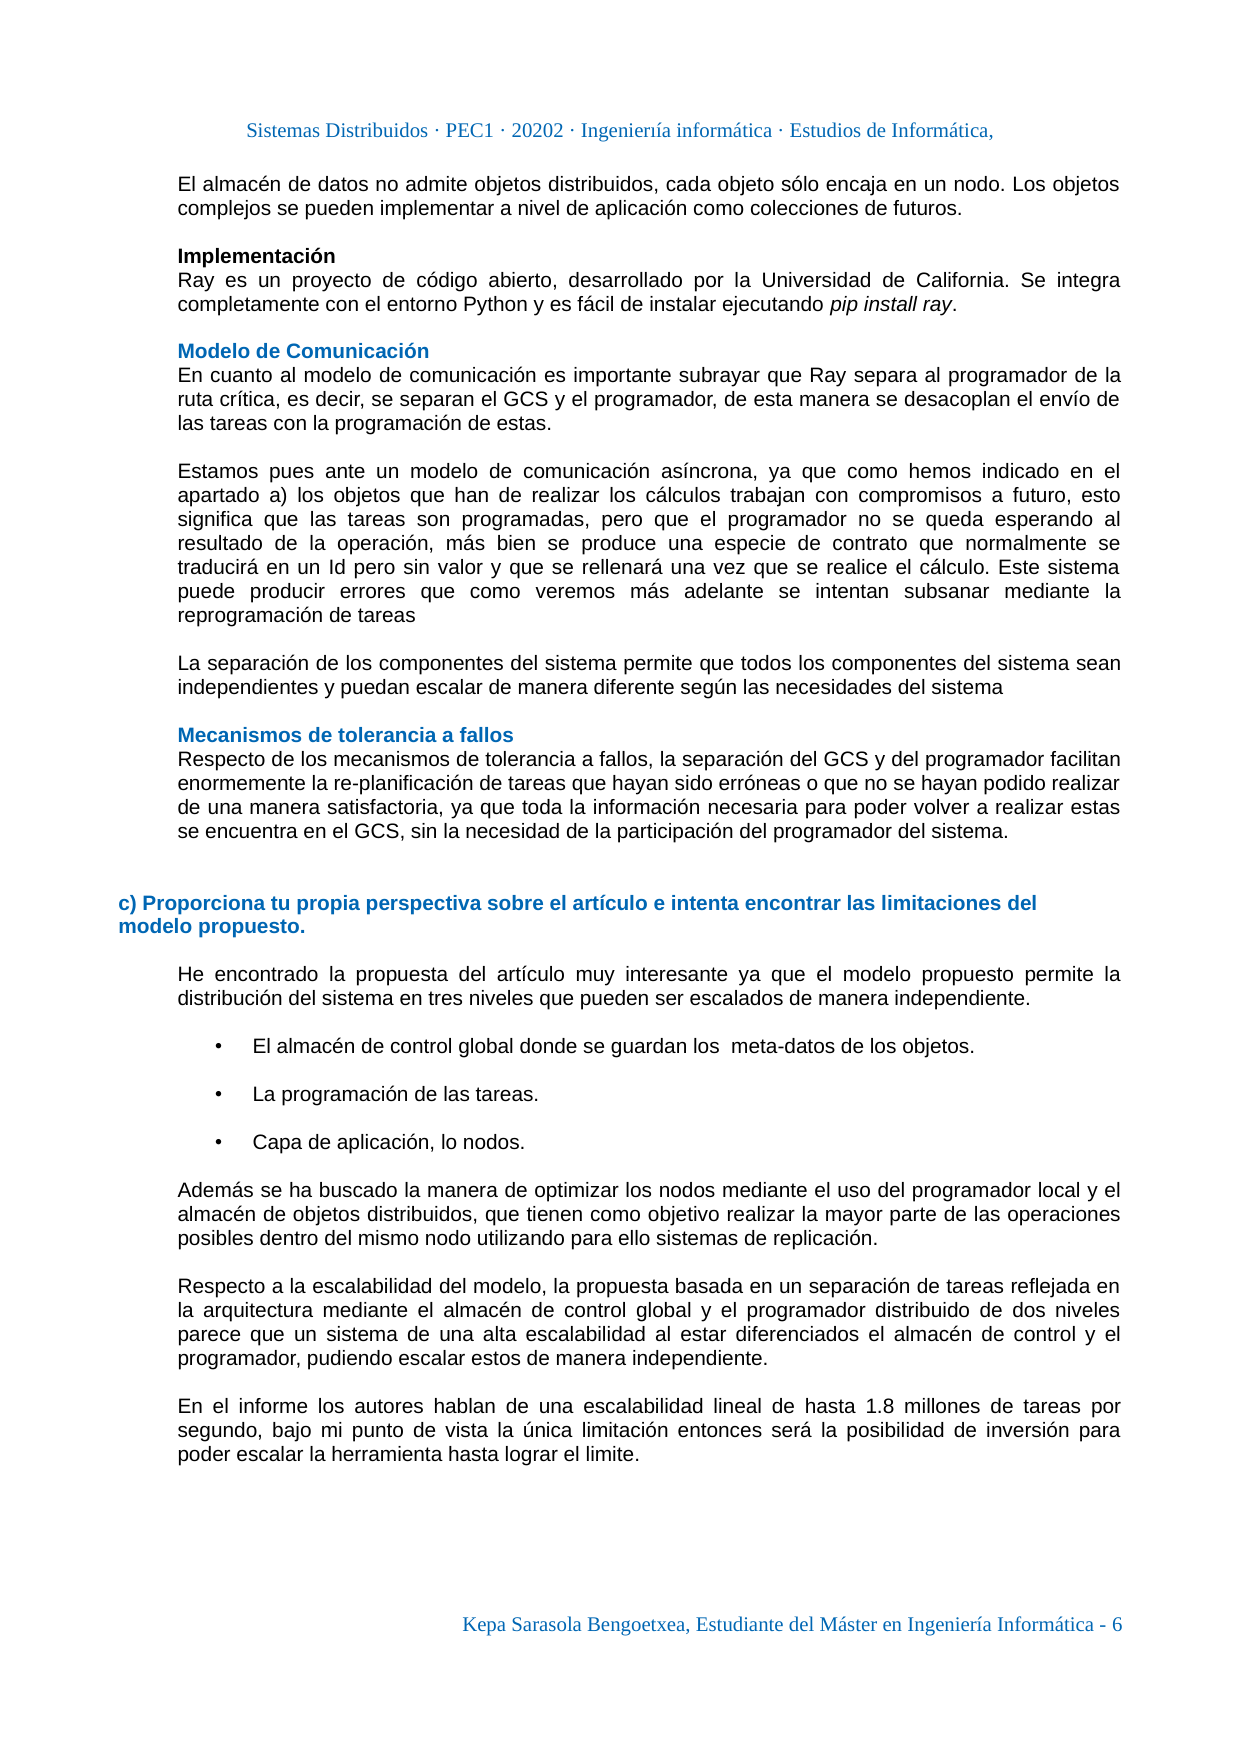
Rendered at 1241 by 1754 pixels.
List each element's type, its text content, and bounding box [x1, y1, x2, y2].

text Respecto de los mecanismos de tolerancia a fallos, la separación del GCS y del programador facilitan enormemente la re-planificación de tareas que hayan sido erróneas o que no se hayan podido realizar de una manera satisfactoria, ya que toda la información necesaria para poder volver a realizar estas se encuentra en el GCS, sin la necesidad de la participación del programador del sistema. [177, 747, 1122, 842]
list Capa de aplicación, lo nodos. [215, 1130, 1122, 1154]
text Ray es un proyecto de código abierto, desarrollado por la Universidad de California. Se integra completamente con el entorno Python y es fácil de instalar ejecutando pip install ray. [177, 267, 1122, 315]
text Respecto a la escalabilidad del modelo, la propuesta basada en un separación de tareas reflejada en la arquitectura mediante el almacén de control global y el programador distribuido de dos niveles parece que un sistema de una alta escalabilidad al estar diferenciados el almacén de control y el programador, pudiendo escalar estos de manera independiente. [177, 1274, 1122, 1370]
text Mecanismos de tolerancia a fallos [177, 723, 1122, 747]
text He encontrado la propuesta del artículo muy interesante ya que el modelo propuesto permite la distribución del sistema en tres niveles que pueden ser escalados de manera independiente. [177, 962, 1122, 1010]
text Implementación [177, 243, 1122, 267]
text Modelo de Comunicación [177, 339, 1122, 363]
text c) Proporciona tu propia perspectiva sobre el artículo e intenta encontrar las limitaciones del [118, 890, 1122, 914]
text El almacén de datos no admite objetos distribuidos, cada objeto sólo encaja en un nodo. Los objetos complejos se pueden implementar a nivel de aplicación como colecciones de futuros. [177, 172, 1122, 219]
list La programación de las tareas. [215, 1082, 1122, 1106]
text modelo propuesto. [118, 914, 1122, 938]
text En cuanto al modelo de comunicación es importante subrayar que Ray separa al programador de la ruta crítica, es decir, se separan el GCS y el programador, de esta manera se desacoplan el envío de las tareas con la programación de estas. [177, 363, 1122, 435]
text La separación de los componentes del sistema permite que todos los componentes del sistema sean independientes y puedan escalar de manera diferente según las necesidades del sistema [177, 651, 1122, 699]
text Estamos pues ante un modelo de comunicación asíncrona, ya que como hemos indicado en el apartado a) los objetos que han de realizar los cálculos trabajan con compromisos a futuro, esto significa que las tareas son programadas, pero que el programador no se queda esperando al resultado de la operación, más bien se produce una especie de contrato que normalmente se traducirá en un Id pero sin valor y que se rellenará una vez que se realice el cálculo. Este sistema puede producir errores que como veremos más adelante se intentan subsanar mediante la reprogramación de tareas [177, 459, 1122, 627]
list El almacén de control global donde se guardan los meta-datos de los objetos. [215, 1034, 1122, 1058]
text En el informe los autores hablan de una escalabilidad lineal de hasta 1.8 millones de tareas por segundo, bajo mi punto de vista la única limitación entonces será la posibilidad de inversión para poder escalar la herramienta hasta lograr el limite. [177, 1394, 1122, 1466]
text Además se ha buscado la manera de optimizar los nodos mediante el uso del programador local y el almacén de objetos distribuidos, que tienen como objetivo realizar la mayor parte de las operaciones posibles dentro del mismo nodo utilizando para ello sistemas de replicación. [177, 1178, 1122, 1250]
